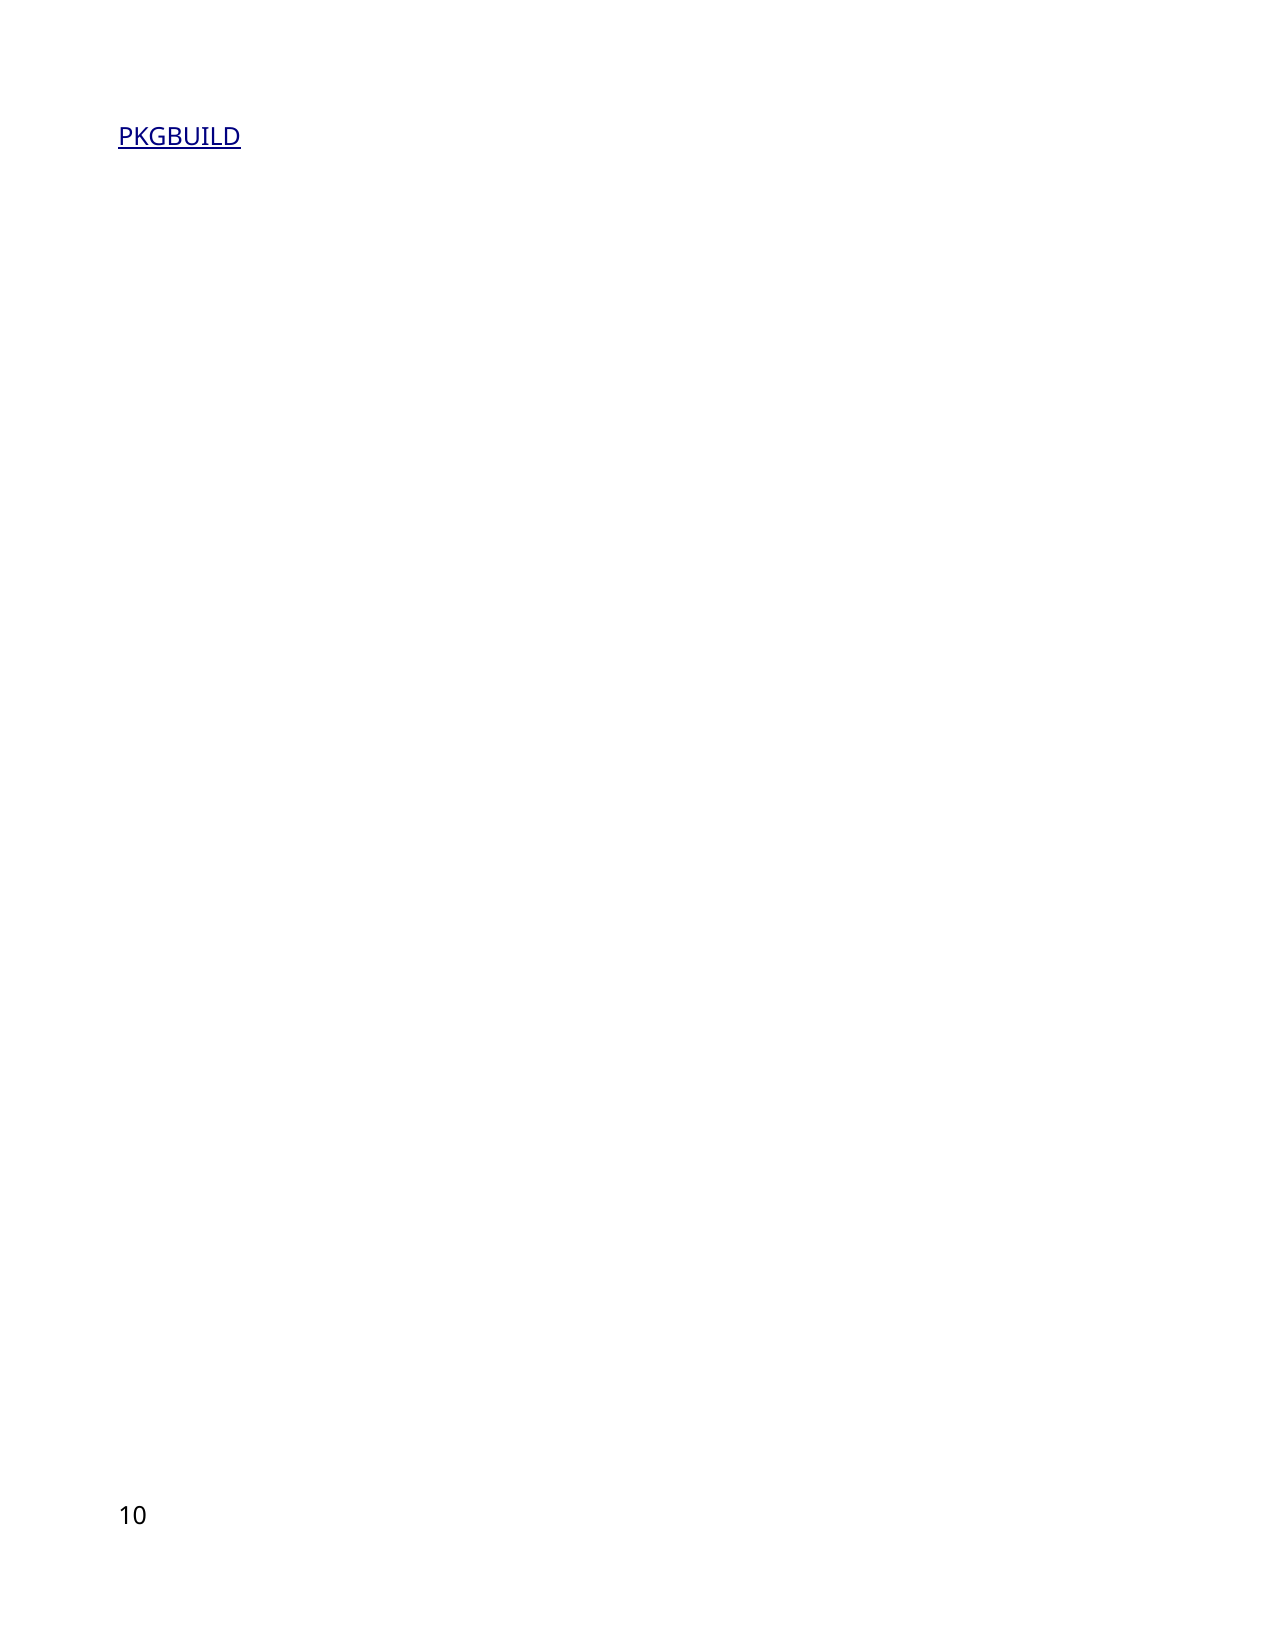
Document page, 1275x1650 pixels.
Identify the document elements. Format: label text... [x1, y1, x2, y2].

text PKGBUILD [118, 118, 1157, 152]
